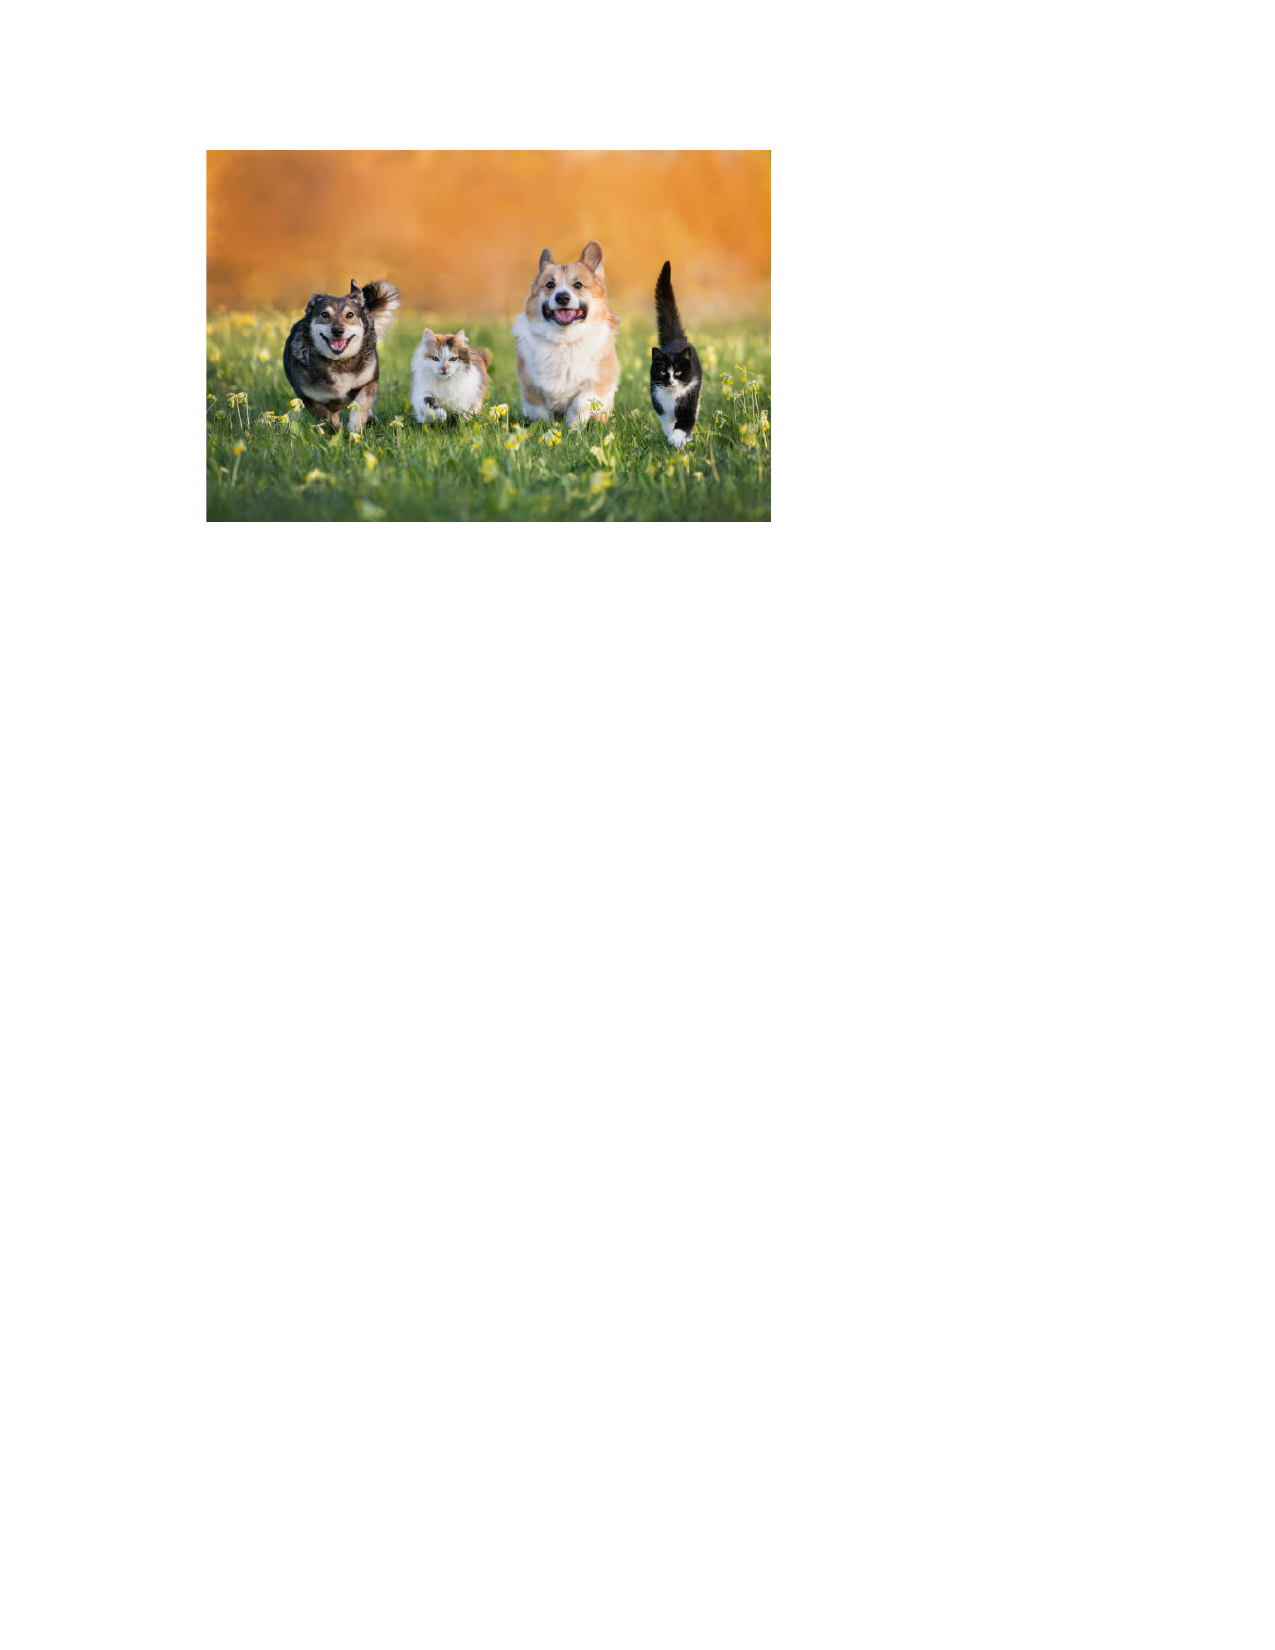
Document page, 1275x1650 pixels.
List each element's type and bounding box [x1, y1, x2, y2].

picture [206, 150, 771, 522]
